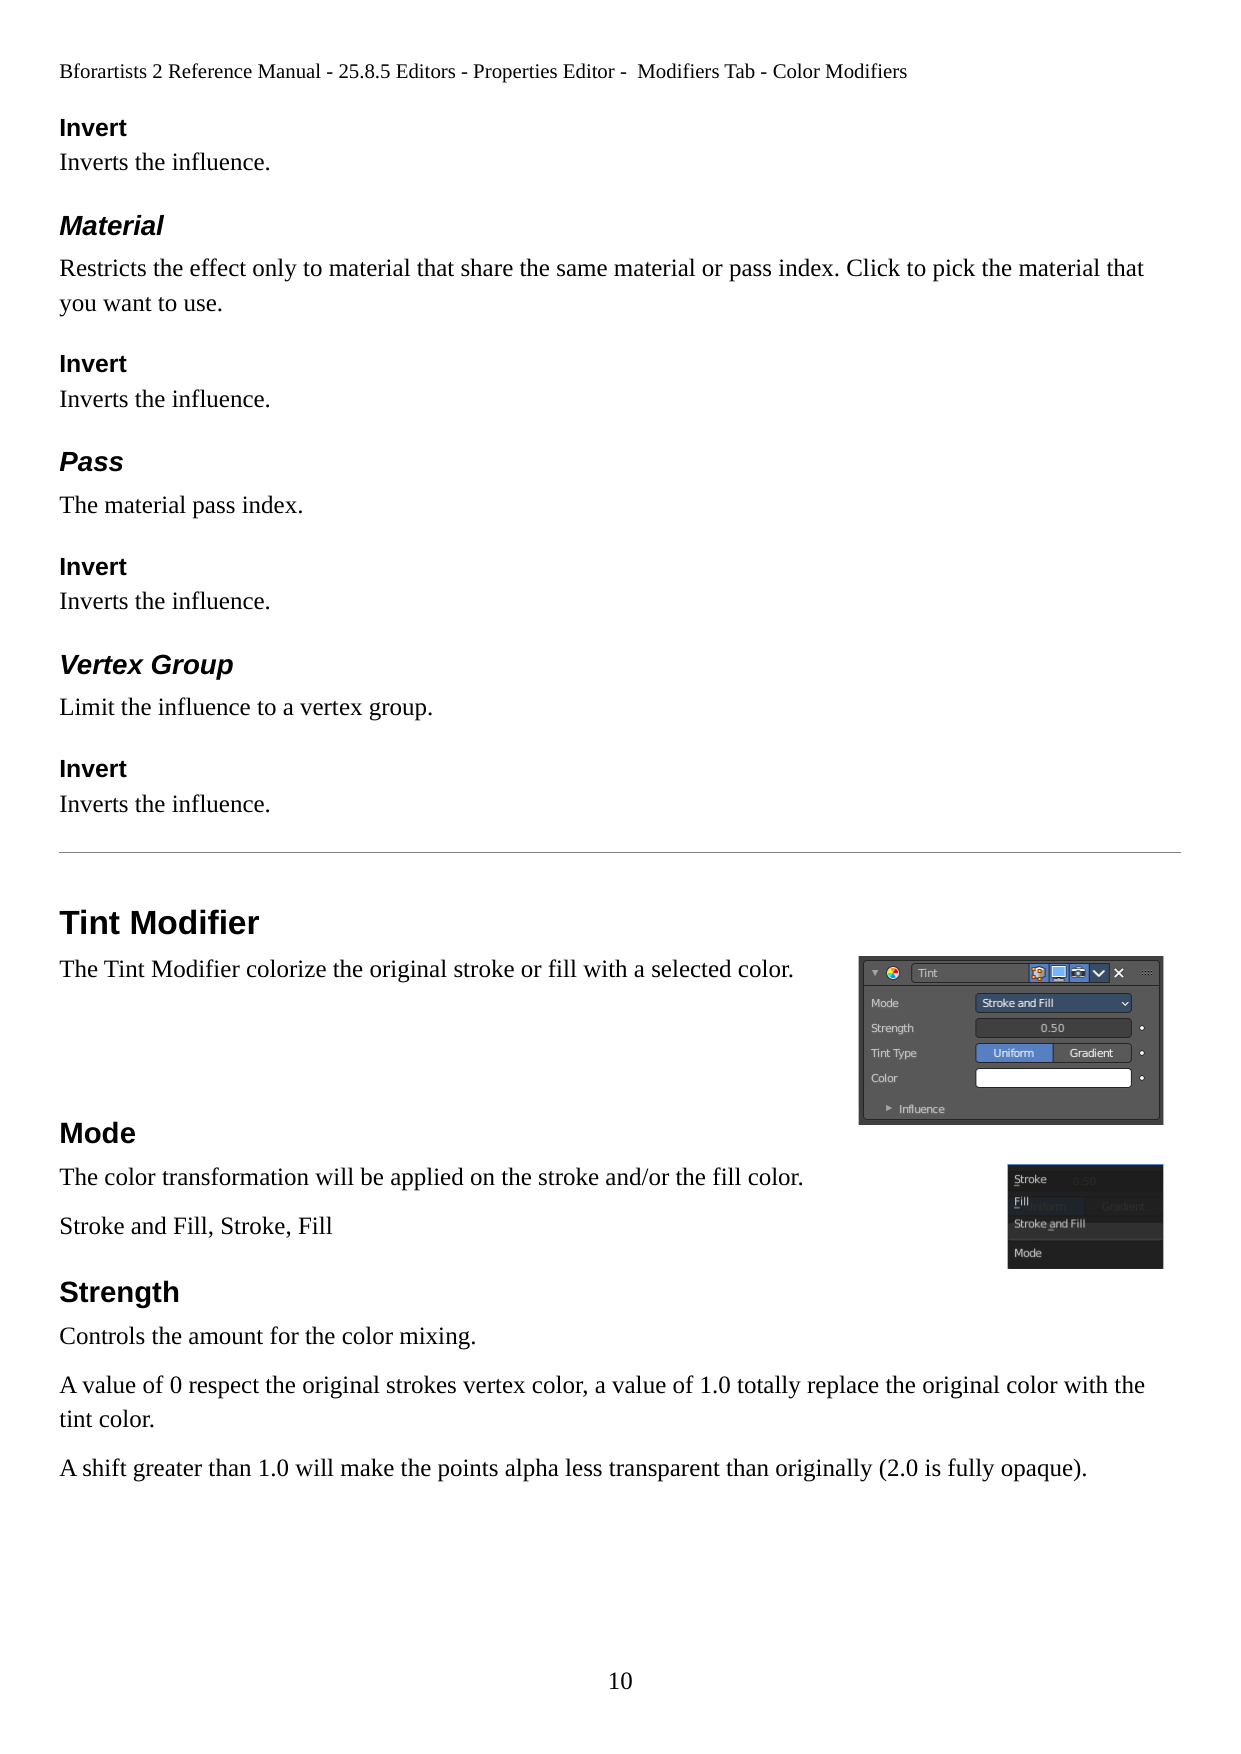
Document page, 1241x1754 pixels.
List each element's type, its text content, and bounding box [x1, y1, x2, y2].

subtitle Mode [59, 1116, 1181, 1149]
text Stroke and Fill, Stroke, Fill [59, 1211, 1007, 1240]
subtitle Tint Modifier [59, 903, 1181, 941]
text A value of 0 respect the original strokes vertex color, a value of 1.0 totally replace the original color with the tint color. [59, 1370, 1181, 1433]
subtitle Invert [59, 349, 1181, 378]
text Controls the amount for the color mixing. [59, 1321, 1181, 1350]
text Limit the influence to a vertex group. [59, 692, 1181, 721]
text The color transformation will be applied on the stroke and/or the fill color. [59, 1162, 1181, 1191]
picture [1007, 1164, 1164, 1269]
subtitle Material [59, 209, 1181, 241]
text Inverts the influence. [59, 147, 1181, 176]
text Inverts the influence. [59, 789, 1181, 817]
subtitle Invert [59, 113, 1181, 141]
text Inverts the influence. [59, 586, 1181, 615]
text Restricts the effect only to material that share the same material or pass index. Click to pick the material that you want to use. [59, 253, 1181, 317]
subtitle Strength [59, 1275, 1181, 1308]
subtitle Vertex Group [59, 648, 1181, 680]
subtitle Pass [59, 446, 1181, 478]
subtitle Invert [59, 754, 1181, 782]
picture [858, 956, 1164, 1125]
text The material pass index. [59, 490, 1181, 519]
text A shift greater than 1.0 will make the points alpha less transparent than originally (2.0 is fully opaque). [59, 1453, 1181, 1482]
text The Tint Modifier colorize the original stroke or fill with a selected color. [59, 954, 1181, 983]
text Inverts the influence. [59, 384, 1181, 413]
subtitle Invert [59, 552, 1181, 580]
